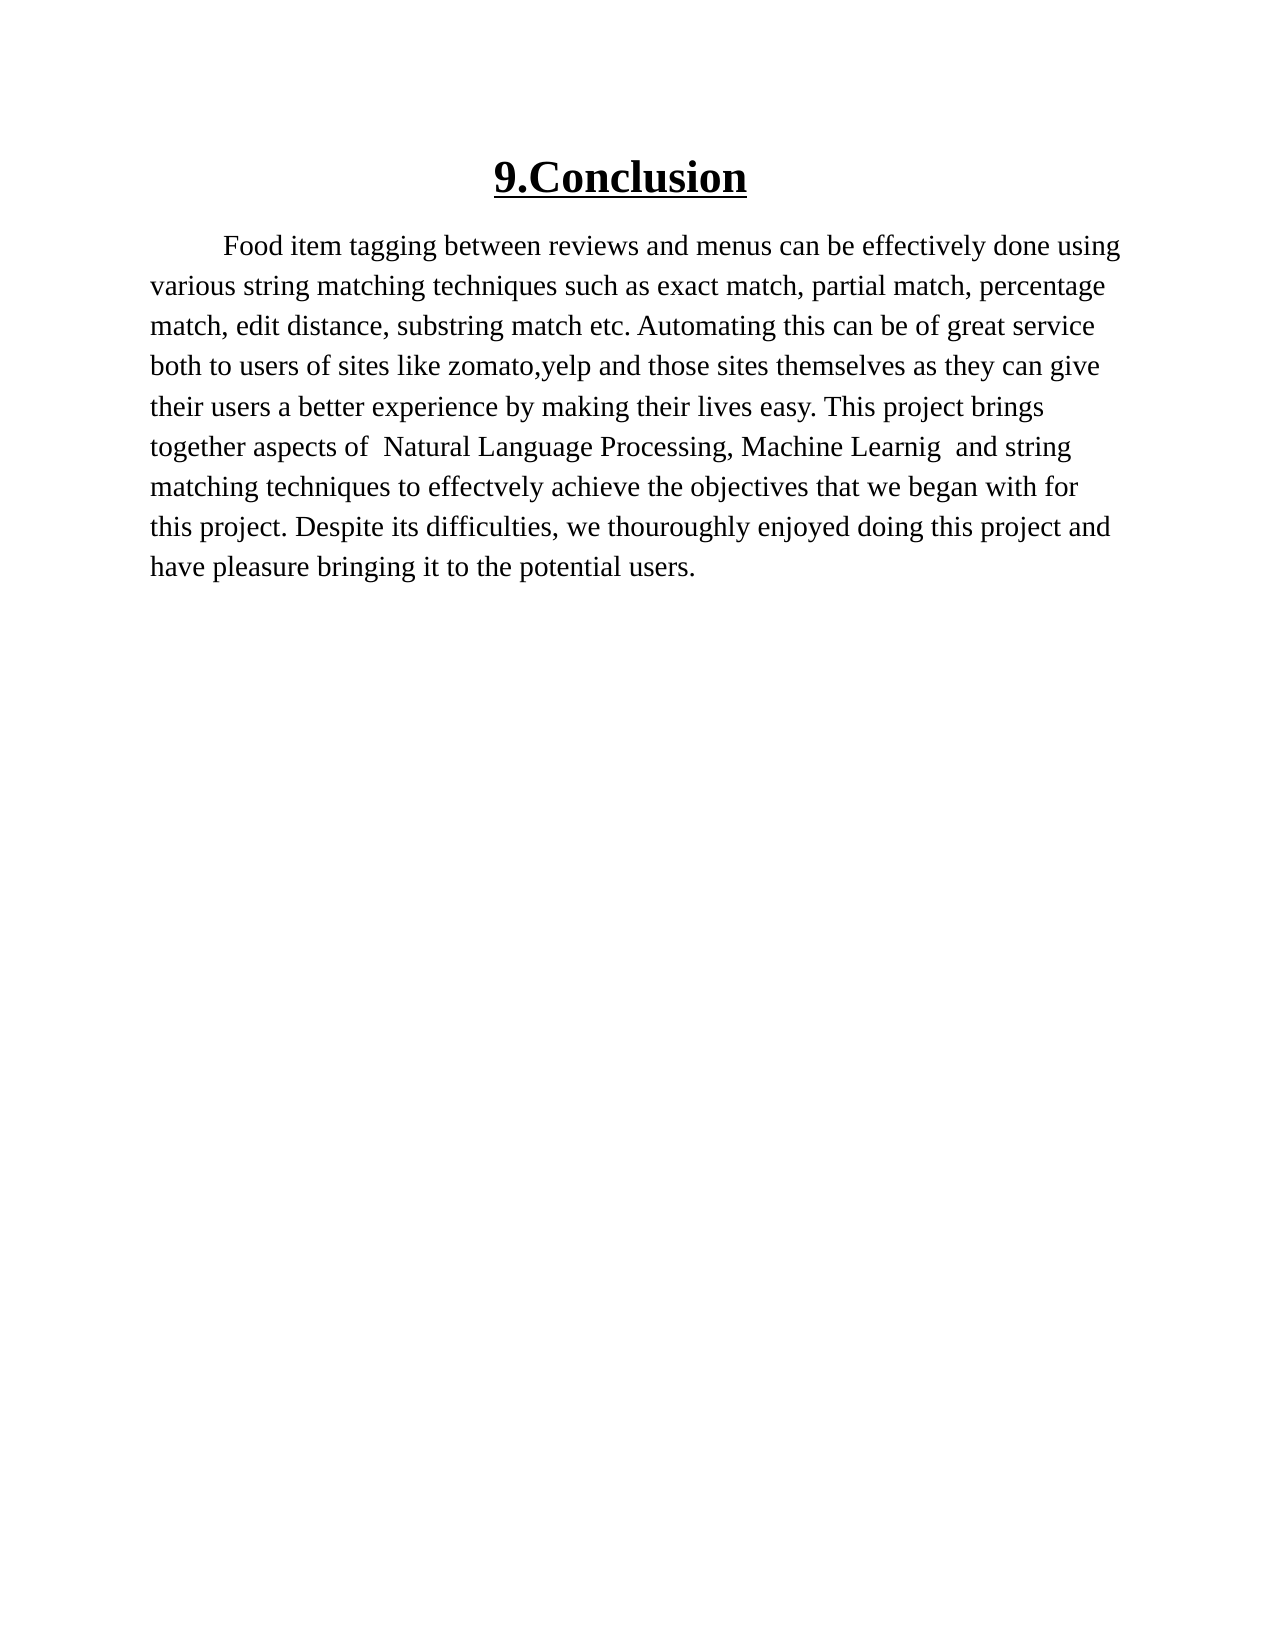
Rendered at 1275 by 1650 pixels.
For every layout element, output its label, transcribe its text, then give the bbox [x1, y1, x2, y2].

text Food item tagging between reviews and menus can be effectively done using various string matching techniques such as exact match, partial match, percentage match, edit distance, substring match etc. Automating this can be of great service both to users of sites like zomato,yelp and those sites themselves as they can give their users a better experience by making their lives easy. This project brings together aspects of Natural Language Processing, Machine Learnig and string matching techniques to effectvely achieve the objectives that we began with for this project. Despite its difficulties, we thouroughly enjoyed doing this project and have pleasure bringing it to the potential users. [150, 228, 1125, 583]
text 9.Conclusion [150, 150, 1125, 203]
